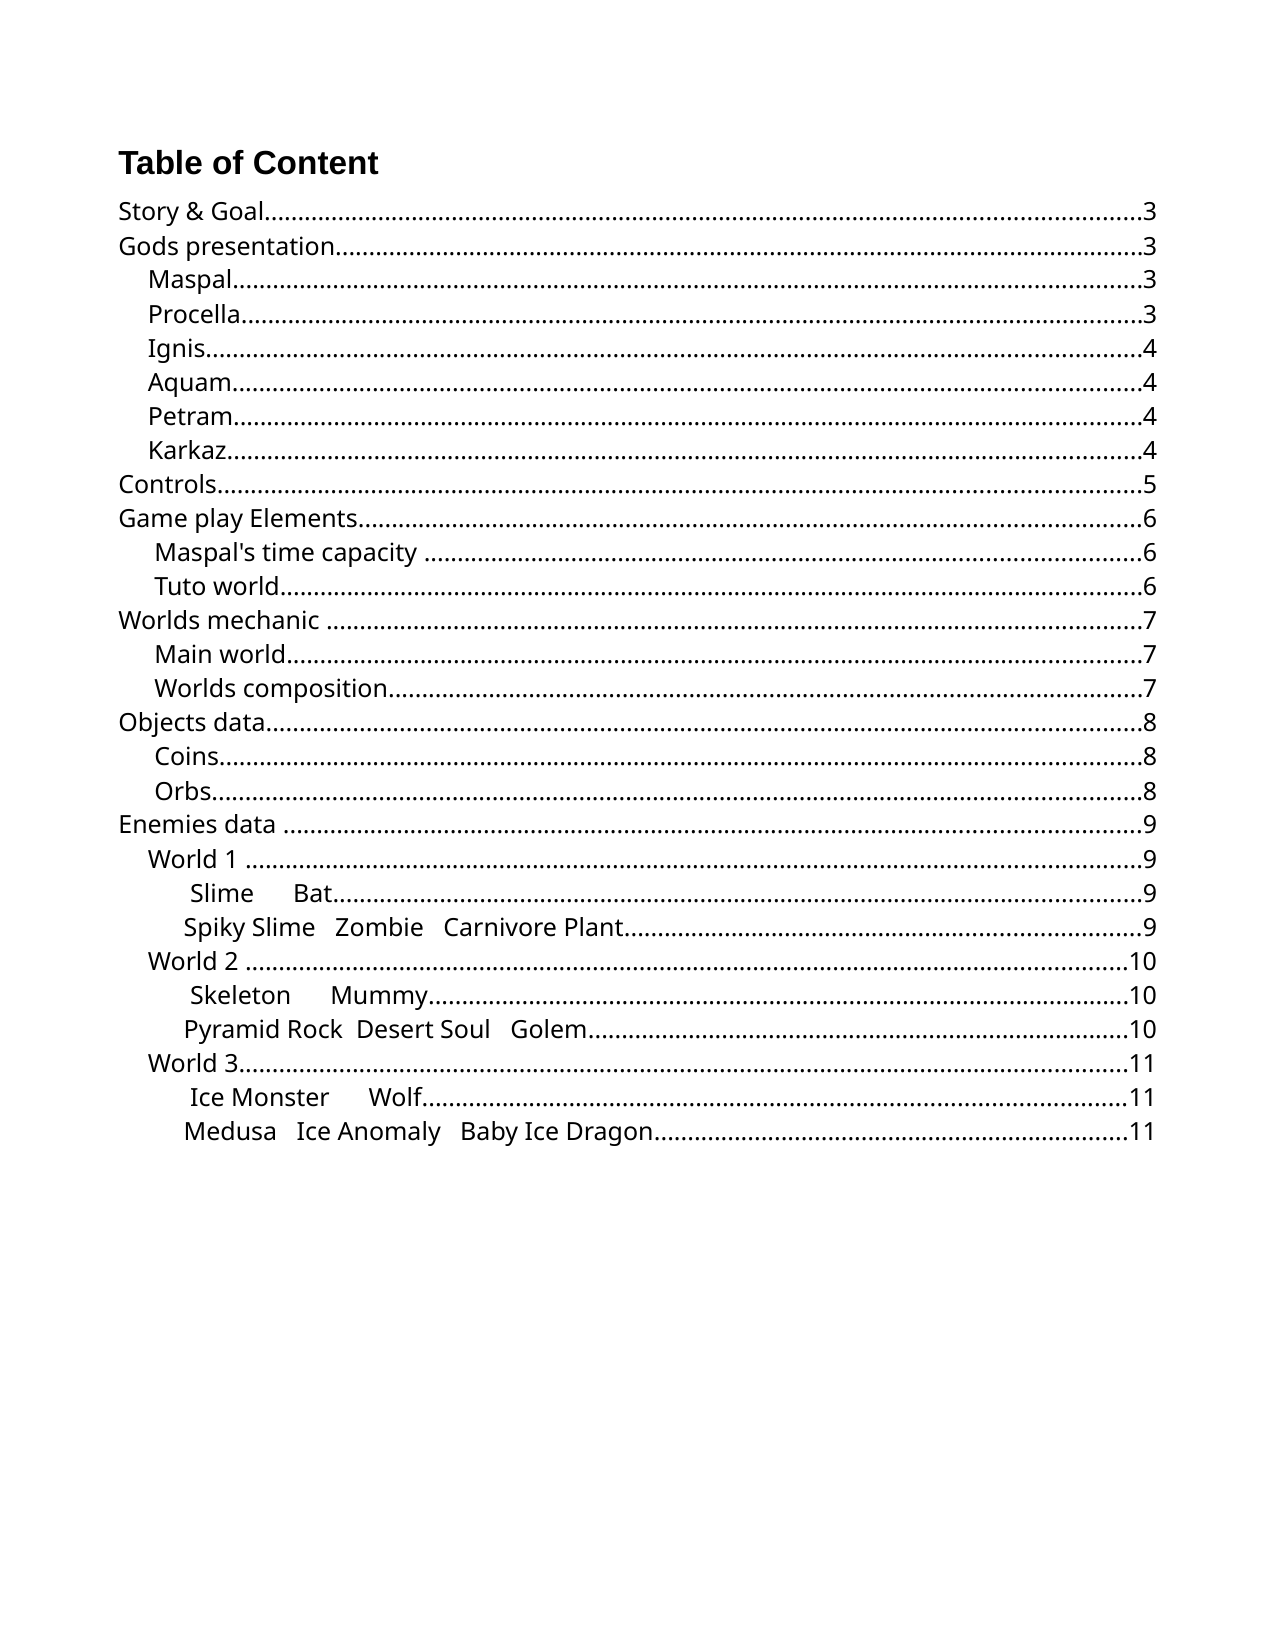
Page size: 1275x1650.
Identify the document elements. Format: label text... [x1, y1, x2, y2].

text Main world 7 [148, 637, 1157, 671]
text Worlds composition 7 [148, 671, 1157, 705]
text Story & Goal 3 [118, 194, 1157, 228]
text Maspal 3 [148, 262, 1157, 296]
text Ignis 4 [148, 330, 1157, 364]
text Objects data 8 [118, 705, 1157, 739]
text Pyramid Rock Desert Soul Golem 10 [177, 1012, 1157, 1046]
text Skeleton Mummy 10 [177, 977, 1157, 1012]
text Ice Monster Wolf 11 [177, 1080, 1157, 1114]
text Controls 5 [118, 467, 1157, 501]
text Slime Bat 9 [177, 875, 1157, 909]
text Maspal's time capacity 6 [148, 535, 1157, 569]
text World 3 11 [148, 1046, 1157, 1080]
text Gods presentation 3 [118, 228, 1157, 262]
text Medusa Ice Anomaly Baby Ice Dragon 11 [177, 1114, 1157, 1148]
text Orbs 8 [148, 773, 1157, 807]
text World 2 10 [148, 943, 1157, 977]
text Game play Elements 6 [118, 501, 1157, 535]
text Worlds mechanic 7 [118, 603, 1157, 637]
text Procella 3 [148, 296, 1157, 330]
text Enemies data 9 [118, 807, 1157, 841]
text Karkaz 4 [148, 432, 1157, 467]
text World 1 9 [148, 841, 1157, 875]
text Aquam 4 [148, 364, 1157, 398]
text Tuto world 6 [148, 569, 1157, 603]
text Coins 8 [148, 739, 1157, 773]
subtitle Table of Content [118, 143, 1157, 182]
text Spiky Slime Zombie Carnivore Plant 9 [177, 909, 1157, 943]
text Petram 4 [148, 398, 1157, 432]
